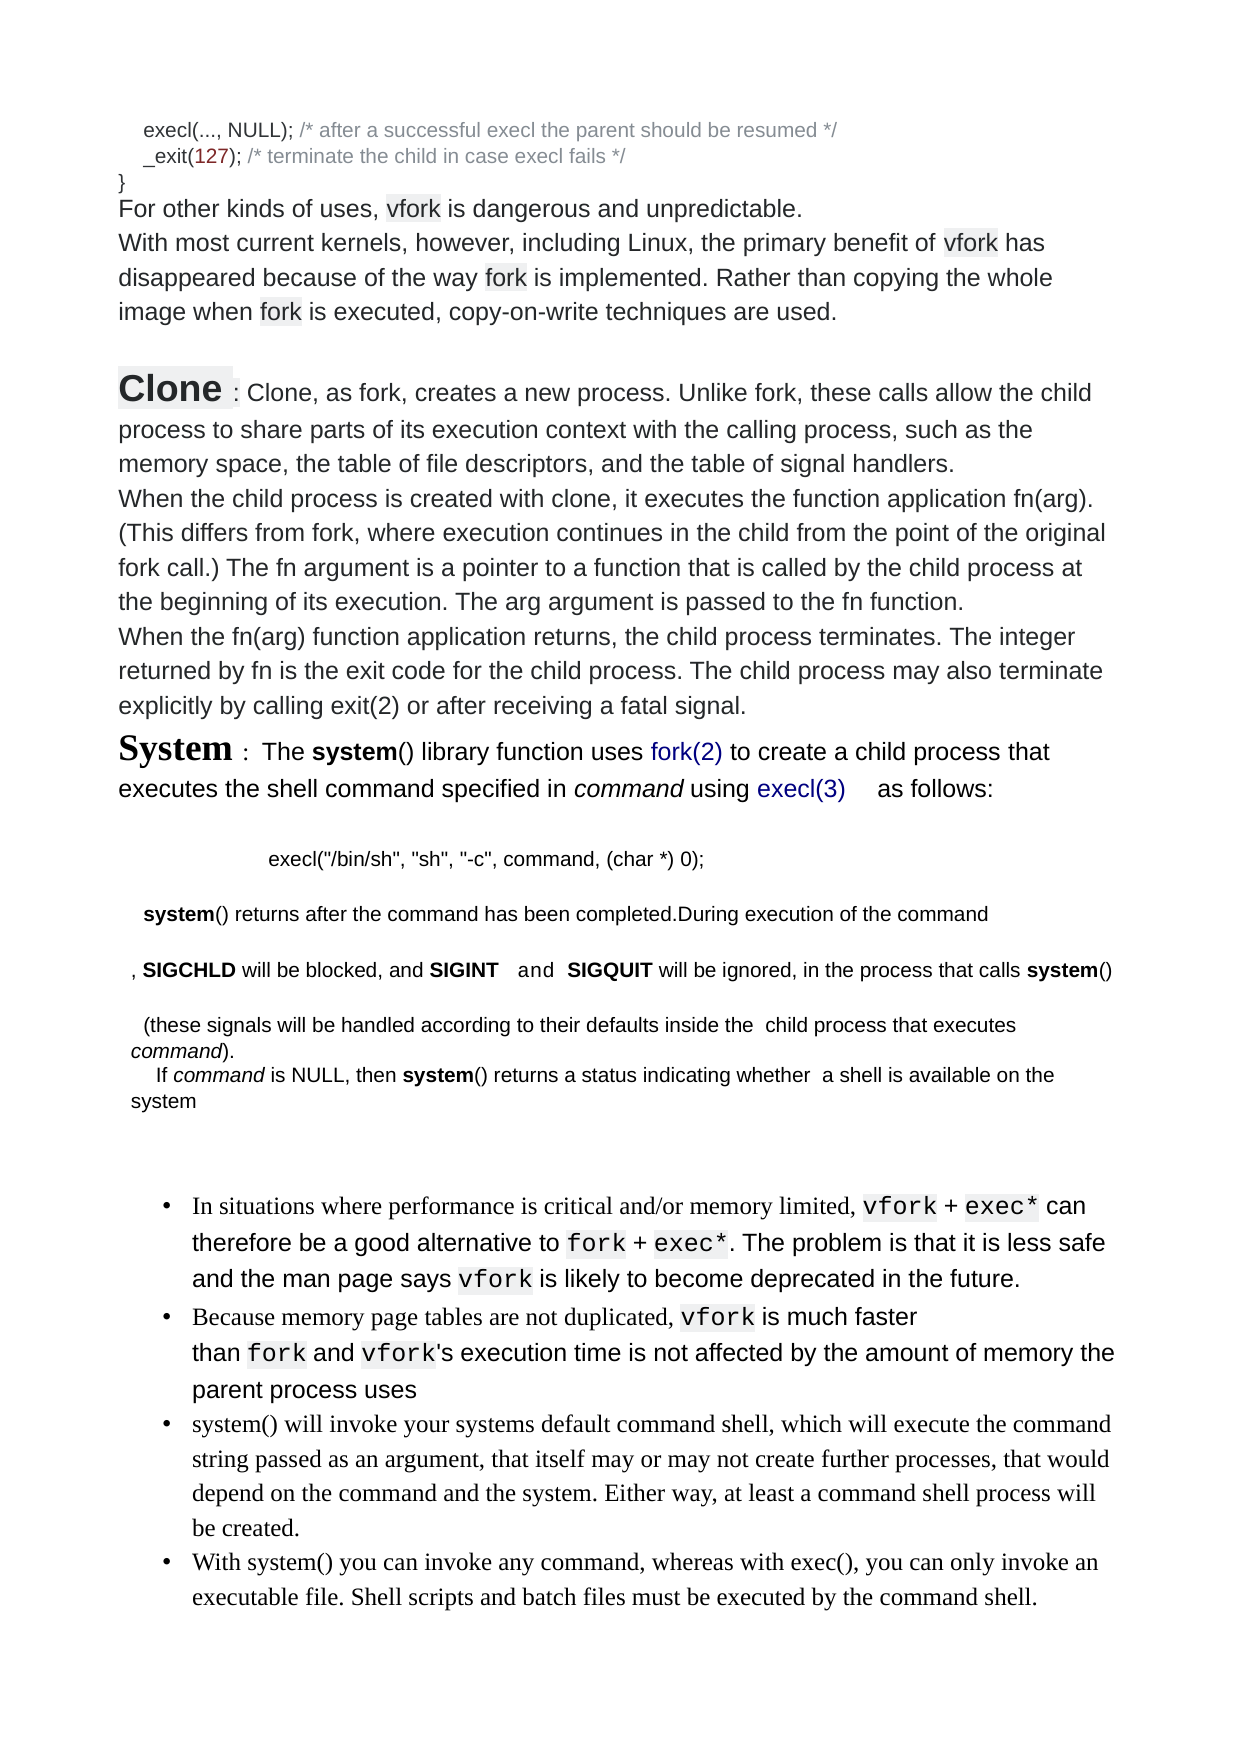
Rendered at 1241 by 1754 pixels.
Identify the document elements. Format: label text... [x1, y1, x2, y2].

text When the child process is created with clone, it executes the function application fn(arg). (This differs from fork, where execution continues in the child from the point of the original fork call.) The fn argument is a pointer to a function that is called by the child process at the beginning of its execution. The arg argument is passed to the fn function. [118, 484, 1122, 616]
text When the fn(arg) function application returns, the child process terminates. The integer returned by fn is the exit code for the child process. The child process may also terminate explicitly by calling exit(2) or after receiving a fatal signal. [118, 622, 1122, 719]
list Because memory page tables are not duplicated, vfork is much faster than fork and vfork's execution time is not affected by the amount of memory the parent process uses [162, 1301, 1122, 1404]
list With system() you can invoke any command, whereas with exec(), you can only invoke an executable file. Shell scripts and batch files must be executed by the command shell. [162, 1547, 1122, 1611]
text With most current kernels, however, including Linux, the primary benefit of vfork has disappeared because of the way fork is implemented. Rather than copying the whole image when fork is executed, copy-on-write techniques are used. [118, 228, 1122, 326]
text For other kinds of uses, vfork is dangerous and unpredictable. [118, 194, 1122, 222]
text System : The system() library function uses fork(2) to create a child process that executes the shell command specified in command using execl(3) as follows: [118, 725, 1122, 803]
text If command is NULL, then system() returns a status indicating whether a shell is available on the system [131, 1063, 1122, 1112]
text Clone : Clone, as fork, creates a new process. Unlike fork, these calls allow the child process to share parts of its execution context with the calling process, such as the memory space, the table of file descriptors, and the table of signal handlers. [118, 366, 1122, 478]
list system() will invoke your systems default command shell, which will execute the command string passed as an argument, that itself may or may not create further processes, that would depend on the command and the system. Either way, at least a command shell process will be created. [162, 1409, 1122, 1542]
list In situations where performance is critical and/or memory limited, vfork + exec* can therefore be a good alternative to fork + exec*. The problem is that it is less safe and the man page says vfork is likely to become deprecated in the future. [162, 1191, 1122, 1295]
text } [118, 170, 1122, 194]
text execl("/bin/sh", "sh", "-c", command, (char *) 0); [131, 847, 1122, 873]
text , SIGCHLD will be blocked, and SIGINT and SIGQUIT will be ignored, in the process that calls system() [131, 958, 1122, 983]
text (these signals will be handled according to their defaults inside the child process that executes command). [131, 1013, 1122, 1063]
text _exit(127); /* terminate the child in case execl fails */ [118, 144, 1122, 170]
text execl(..., NULL); /* after a successful execl the parent should be resumed */ [118, 118, 1122, 144]
text system() returns after the command has been completed.During execution of the command [131, 902, 1122, 928]
